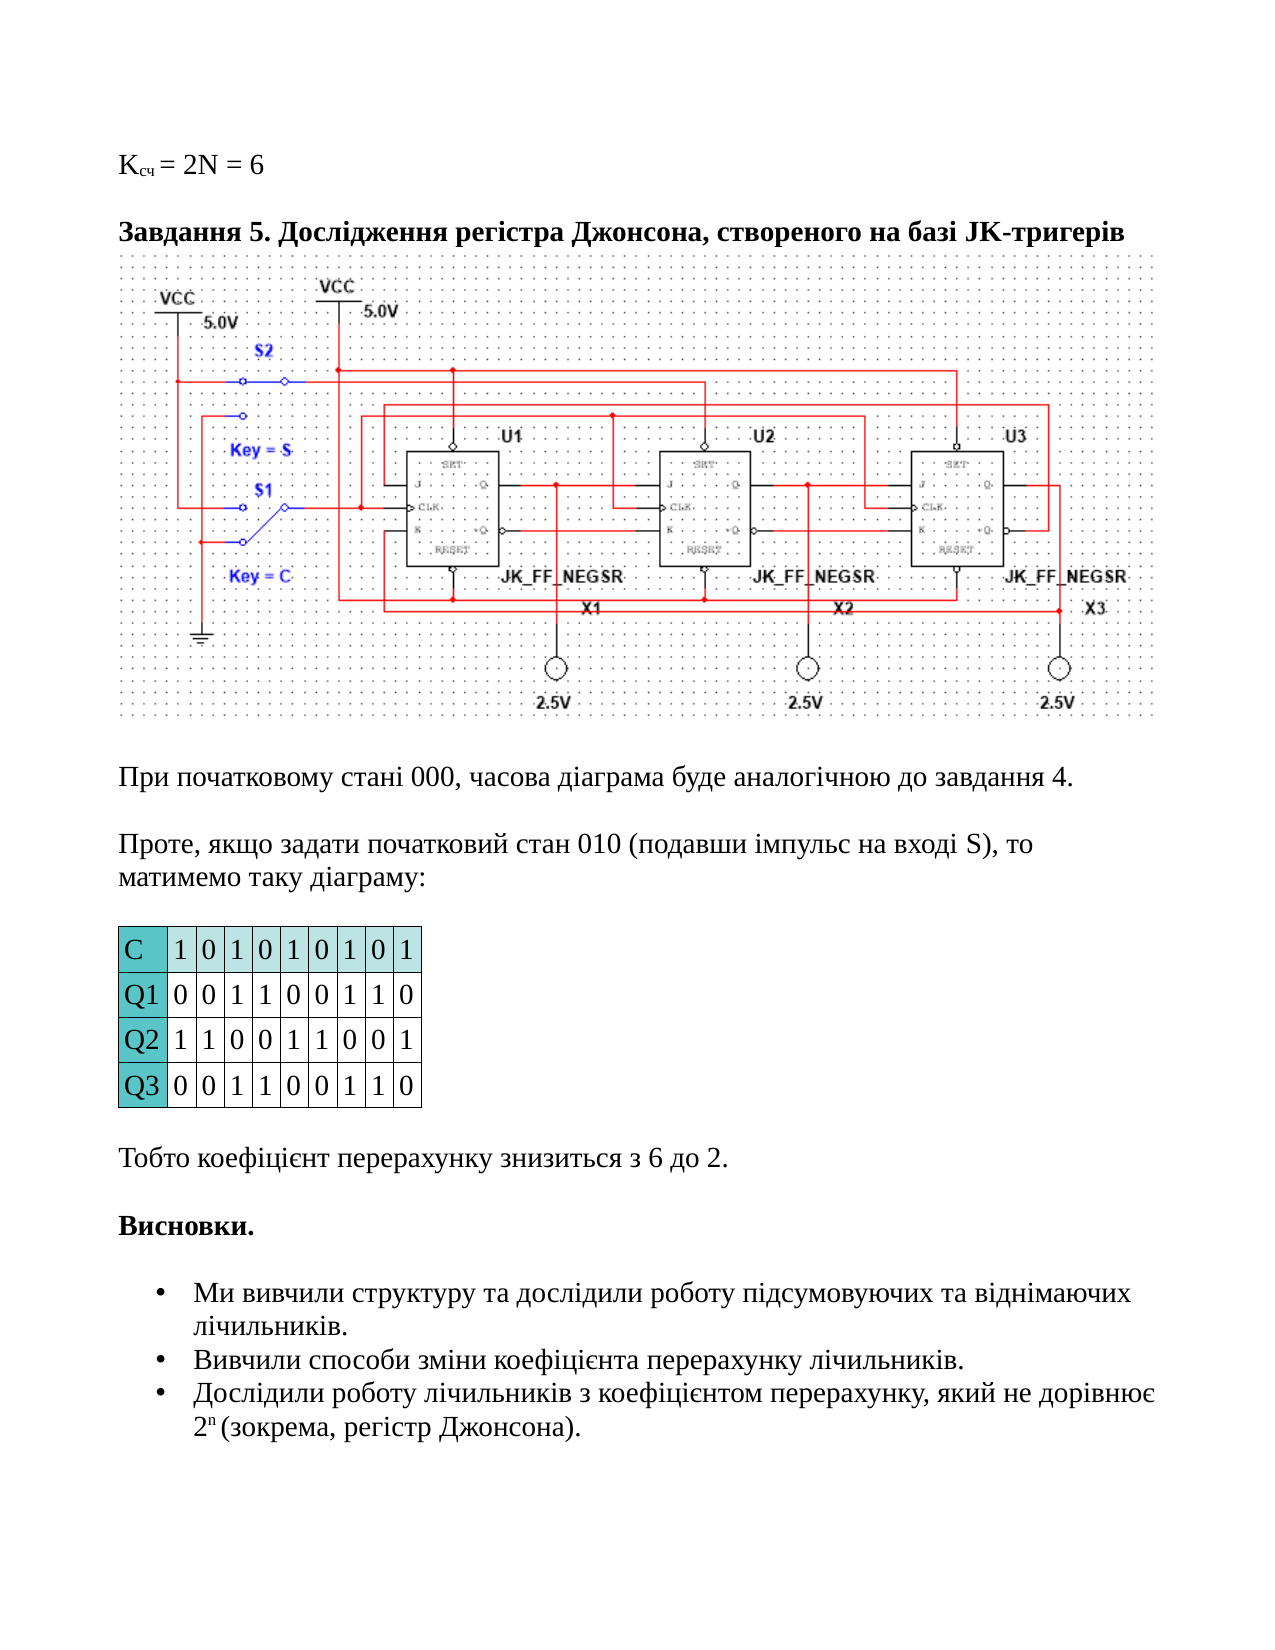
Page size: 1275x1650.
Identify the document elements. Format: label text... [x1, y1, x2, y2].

list Ми вивчили структуру та дослідили роботу підсумовуючих та віднімаючих лічильників. [156, 1275, 1157, 1342]
table_cell 1 [253, 973, 280, 1017]
table_cell Q3 [119, 1063, 167, 1107]
table_cell 1 [253, 1063, 280, 1107]
table_cell 1 [366, 973, 393, 1017]
picture [118, 247, 1157, 726]
table_cell Q2 [119, 1018, 167, 1062]
table_cell 0 [168, 973, 196, 1017]
table_header 1 [168, 927, 196, 972]
table_cell 0 [168, 1063, 196, 1107]
table_header 0 [253, 927, 280, 972]
table_cell 1 [168, 1018, 196, 1062]
table_cell 0 [253, 1018, 280, 1062]
table_cell 1 [281, 1018, 308, 1062]
text Kсч = 2N = 6 [118, 147, 1157, 180]
table_cell 1 [225, 1063, 252, 1107]
text Проте, якщо задати початковий стан 010 (подавши імпульс на вході S), то матимемо таку діаграму: [118, 826, 1157, 893]
table_header 0 [366, 927, 393, 972]
table_cell 0 [394, 1063, 421, 1107]
table_cell Q1 [119, 973, 167, 1017]
table_cell 0 [309, 1063, 337, 1107]
table_cell 0 [281, 973, 308, 1017]
table_cell 0 [394, 973, 421, 1017]
table_cell 0 [338, 1018, 365, 1062]
table_cell 1 [338, 1063, 365, 1107]
table_header 1 [394, 927, 421, 972]
table_cell 1 [225, 973, 252, 1017]
table_cell 1 [338, 973, 365, 1017]
table_cell 0 [281, 1063, 308, 1107]
table_cell 0 [366, 1018, 393, 1062]
text При початковому стані 000, часова діаграма буде аналогічною до завдання 4. [118, 759, 1157, 792]
text Завдання 5. Дослідження регістра Джонсона, створеного на базі JK-тригерів [118, 214, 1157, 247]
table_header 0 [309, 927, 337, 972]
table_cell 0 [225, 1018, 252, 1062]
table_header 1 [338, 927, 365, 972]
table_cell 1 [309, 1018, 337, 1062]
table_cell 0 [309, 973, 337, 1017]
table_cell 0 [197, 1063, 224, 1107]
text Тобто коефіцієнт перерахунку знизиться з 6 до 2. [118, 1141, 1157, 1174]
table_cell 1 [394, 1018, 421, 1062]
table_cell 1 [197, 1018, 224, 1062]
table_header C [119, 927, 167, 972]
table_header 1 [281, 927, 308, 972]
table_cell 1 [366, 1063, 393, 1107]
table_cell 0 [197, 973, 224, 1017]
table_header 1 [225, 927, 252, 972]
table_header 0 [197, 927, 224, 972]
list Вивчили способи зміни коефіцієнта перерахунку лічильників. [156, 1342, 1157, 1376]
list Дослідили роботу лічильників з коефіцієнтом перерахунку, який не дорівнює 2n (зокрема, регістр Джонсона). [156, 1376, 1157, 1443]
text Висновки. [118, 1208, 1157, 1241]
